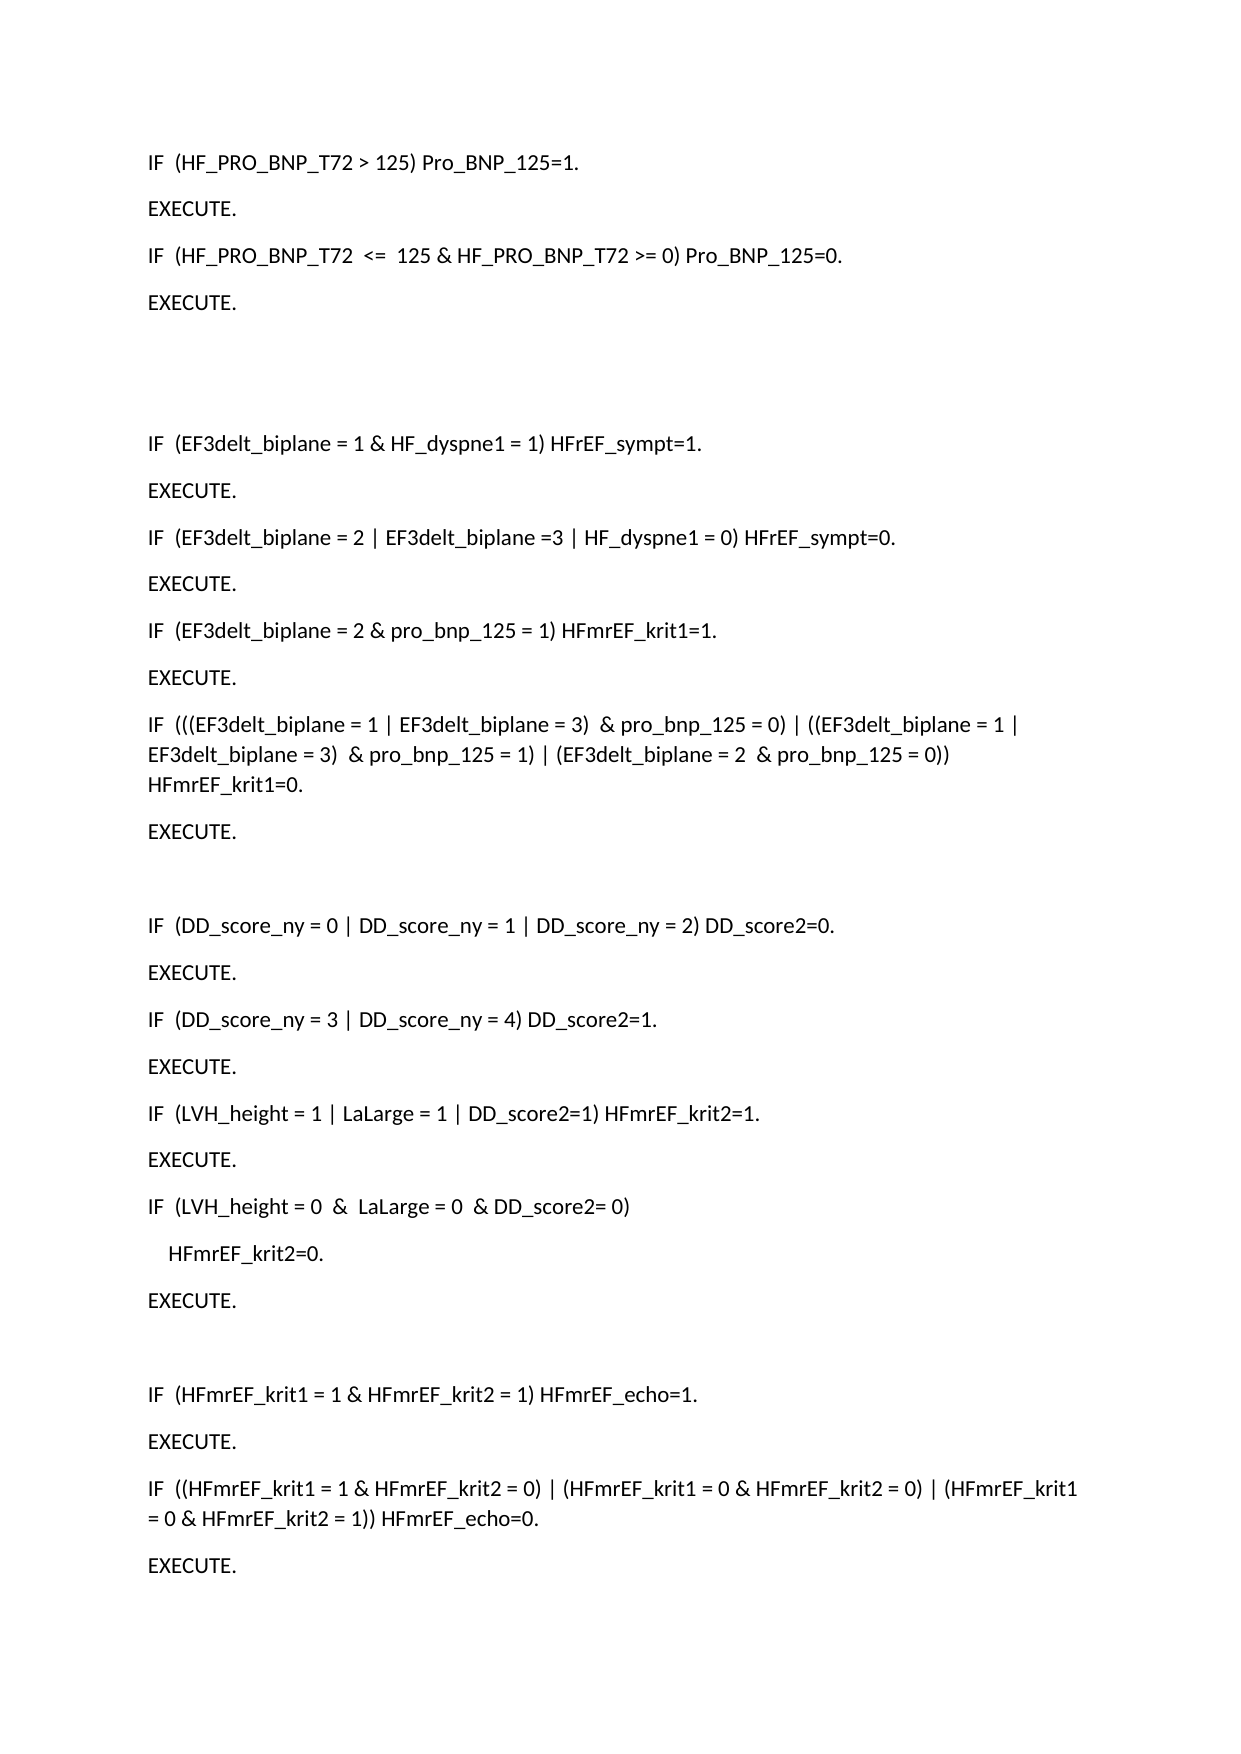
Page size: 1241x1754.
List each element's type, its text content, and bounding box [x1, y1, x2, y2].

text IF (EF3delt_biplane = 2 & pro_bnp_125 = 1) HFmrEF_krit1=1. [148, 616, 1093, 644]
text IF ((HFmrEF_krit1 = 1 & HFmrEF_krit2 = 0) | (HFmrEF_krit1 = 0 & HFmrEF_krit2 = 0) | (HFmrEF_krit1 = 0 & HFmrEF_krit2 = 1)) HFmrEF_echo=0. [148, 1474, 1093, 1532]
text EXECUTE. [148, 1052, 1093, 1080]
text IF (((EF3delt_biplane = 1 | EF3delt_biplane = 3) & pro_bnp_125 = 0) | ((EF3delt_biplane = 1 | EF3delt_biplane = 3) & pro_bnp_125 = 1) | (EF3delt_biplane = 2 & pro_bnp_125 = 0)) HFmrEF_krit1=0. [148, 710, 1093, 798]
text EXECUTE. [148, 288, 1093, 316]
text IF (HF_PRO_BNP_T72 > 125) Pro_BNP_125=1. [148, 148, 1093, 176]
text IF (DD_score_ny = 0 | DD_score_ny = 1 | DD_score_ny = 2) DD_score2=0. [148, 911, 1093, 939]
text EXECUTE. [148, 1427, 1093, 1455]
text EXECUTE. [148, 663, 1093, 691]
text EXECUTE. [148, 476, 1093, 504]
text IF (DD_score_ny = 3 | DD_score_ny = 4) DD_score2=1. [148, 1005, 1093, 1033]
text EXECUTE. [148, 1551, 1093, 1579]
text IF (HF_PRO_BNP_T72 <= 125 & HF_PRO_BNP_T72 >= 0) Pro_BNP_125=0. [148, 241, 1093, 269]
text IF (EF3delt_biplane = 2 | EF3delt_biplane =3 | HF_dyspne1 = 0) HFrEF_sympt=0. [148, 523, 1093, 551]
text EXECUTE. [148, 958, 1093, 986]
text EXECUTE. [148, 1146, 1093, 1173]
text HFmrEF_krit2=0. [148, 1239, 1093, 1267]
text IF (LVH_height = 1 | LaLarge = 1 | DD_score2=1) HFmrEF_krit2=1. [148, 1099, 1093, 1127]
text EXECUTE. [148, 1286, 1093, 1314]
text EXECUTE. [148, 194, 1093, 222]
text IF (LVH_height = 0 & LaLarge = 0 & DD_score2= 0) [148, 1192, 1093, 1220]
text IF (EF3delt_biplane = 1 & HF_dyspne1 = 1) HFrEF_sympt=1. [148, 429, 1093, 457]
text IF (HFmrEF_krit1 = 1 & HFmrEF_krit2 = 1) HFmrEF_echo=1. [148, 1380, 1093, 1408]
text EXECUTE. [148, 817, 1093, 845]
text EXECUTE. [148, 569, 1093, 597]
